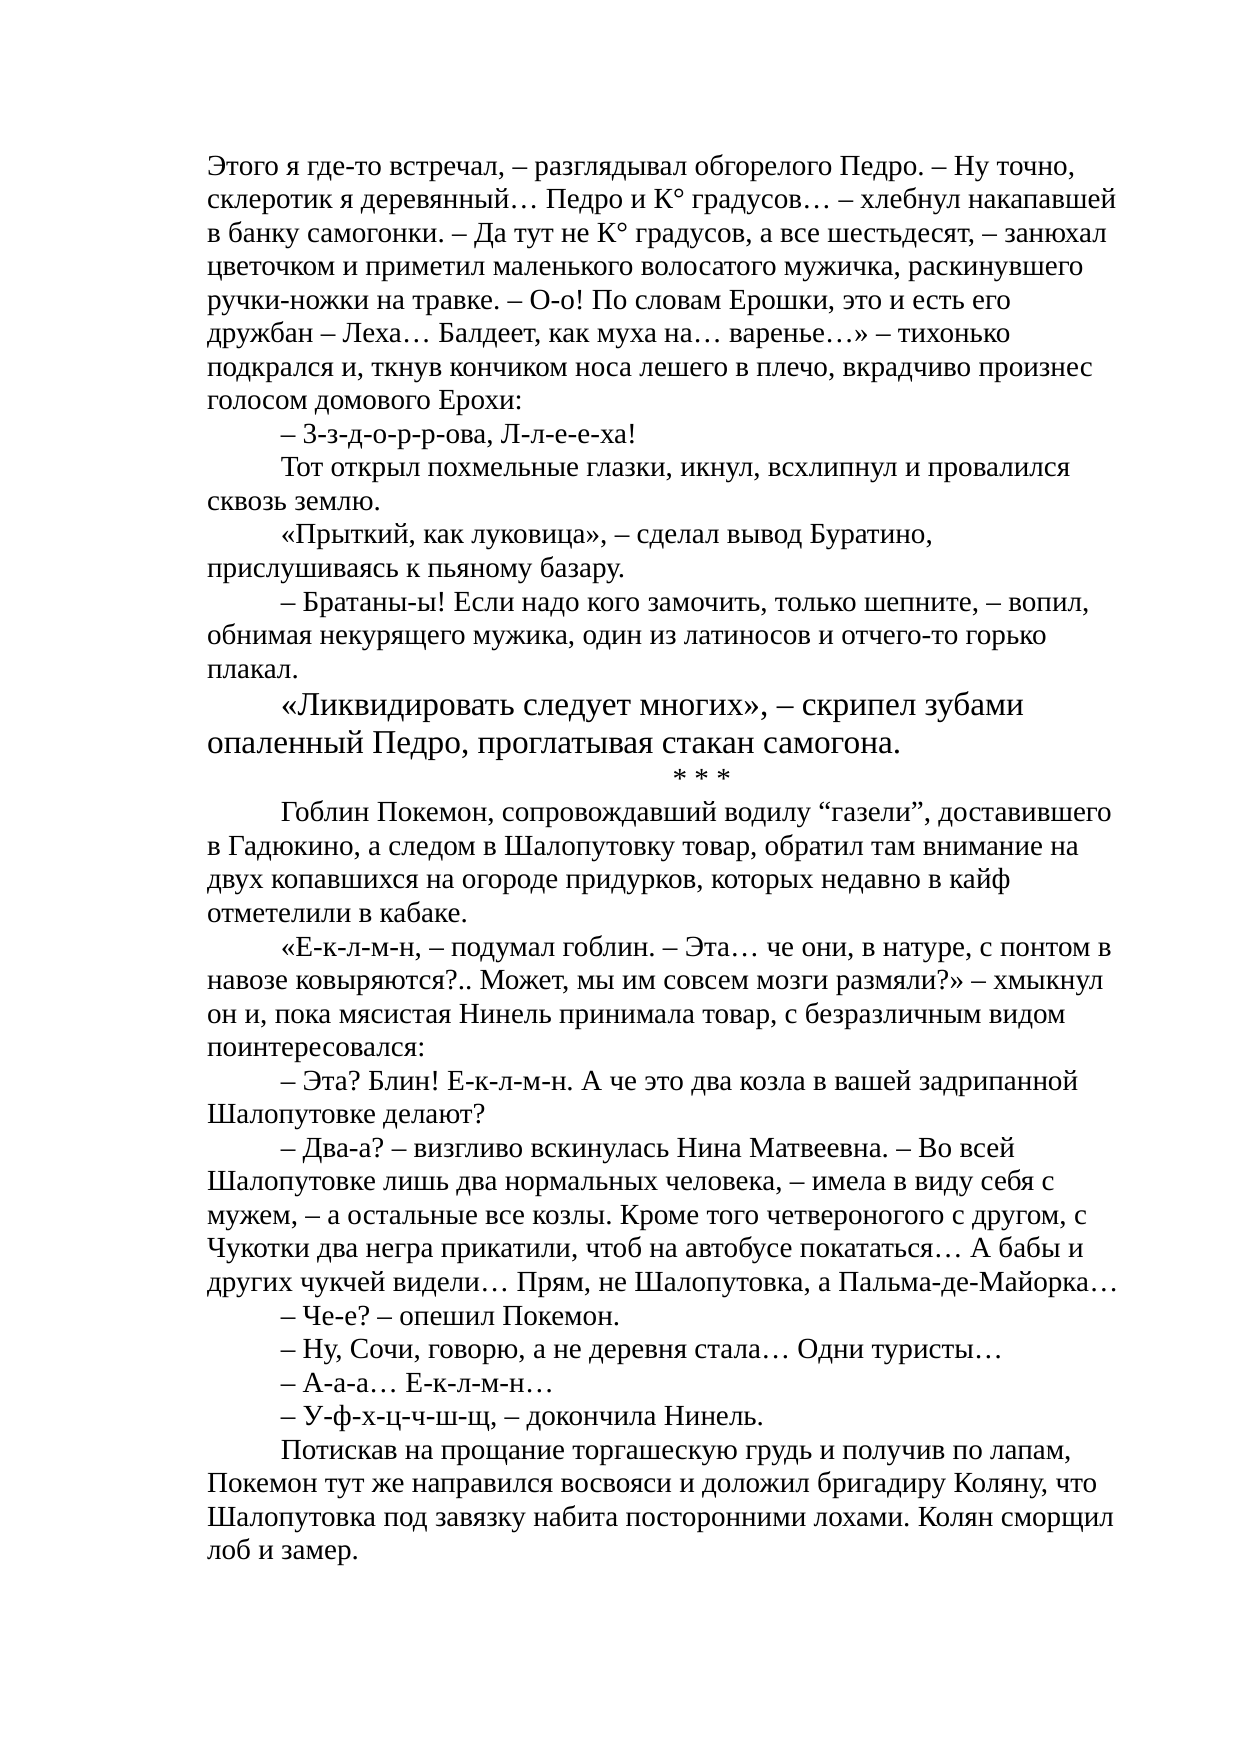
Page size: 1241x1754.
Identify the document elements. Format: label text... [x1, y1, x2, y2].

text Потискав на прощание торгашескую грудь и получив по лапам, Покемон тут же направился восвояси и доложил бригадиру Коляну, что Шалопутовка под завязку набита посторонними лохами. Колян сморщил лоб и замер. [207, 1432, 1122, 1566]
text – Эта? Блин! Е-к-л-м-н. А че это два козла в вашей задрипанной Шалопутовке делают? [207, 1063, 1122, 1130]
text – А-а-а… Е-к-л-м-н… [207, 1365, 1122, 1398]
text – У-ф-х-ц-ч-ш-щ, – докончила Нинель. [207, 1398, 1122, 1432]
text «Е-к-л-м-н, – подумал гоблин. – Эта… че они, в натуре, с понтом в навозе ковыряются?.. Может, мы им совсем мозги размяли?» – хмыкнул он и, пока мясистая Нинель принимала товар, с безразличным видом поинтересовался: [207, 929, 1122, 1063]
text «Ликвидировать следует многих», – скрипел зубами опаленный Педро, проглатывая стакан самогона. [207, 684, 1122, 761]
text – Ну, Сочи, говорю, а не деревня стала… Одни туристы… [207, 1331, 1122, 1365]
text Тот открыл похмельные глазки, икнул, всхлипнул и провалился сквозь землю. [207, 449, 1122, 517]
text Гоблин Покемон, сопровождавший водилу “газели”, доставившего в Гадюкино, а следом в Шалопутовку товар, обратил там внимание на двух копавшихся на огороде придурков, которых недавно в кайф отметелили в кабаке. [207, 794, 1122, 929]
subtitle * * * [207, 761, 1122, 794]
text – Два-а? – визгливо вскинулась Нина Матвеевна. – Во всей Шалопутовке лишь два нормальных человека, – имела в виду себя с мужем, – а остальные все козлы. Кроме того четвероногого с другом, с Чукотки два негра прикатили, чтоб на автобусе покататься… А бабы и других чукчей видели… Прям, не Шалопутовка, а Пальма-де-Майорка… [207, 1130, 1122, 1298]
text «Прыткий, как луковица», – сделал вывод Буратино, прислушиваясь к пьяному базару. [207, 517, 1122, 584]
text Этого я где-то встречал, – разглядывал обгорелого Педро. – Ну точно, склеротик я деревянный… Педро и К° градусов… – хлебнул накапавшей в банку самогонки. – Да тут не К° градусов, а все шестьдесят, – занюхал цветочком и приметил маленького волосатого мужичка, раскинувшего ручки-ножки на травке. – О-о! По словам Ерошки, это и есть его дружбан – Леха… Балдеет, как муха на… варенье…» – тихонько подкрался и, ткнув кончиком носа лешего в плечо, вкрадчиво произнес голосом домового Ерохи: [207, 148, 1122, 416]
text – 3-з-д-о-р-р-ова, Л-л-е-е-ха! [207, 416, 1122, 449]
text – Братаны-ы! Если надо кого замочить, только шепните, – вопил, обнимая некурящего мужика, один из латиносов и отчего-то горько плакал. [207, 584, 1122, 684]
text – Че-е? – опешил Покемон. [207, 1298, 1122, 1331]
